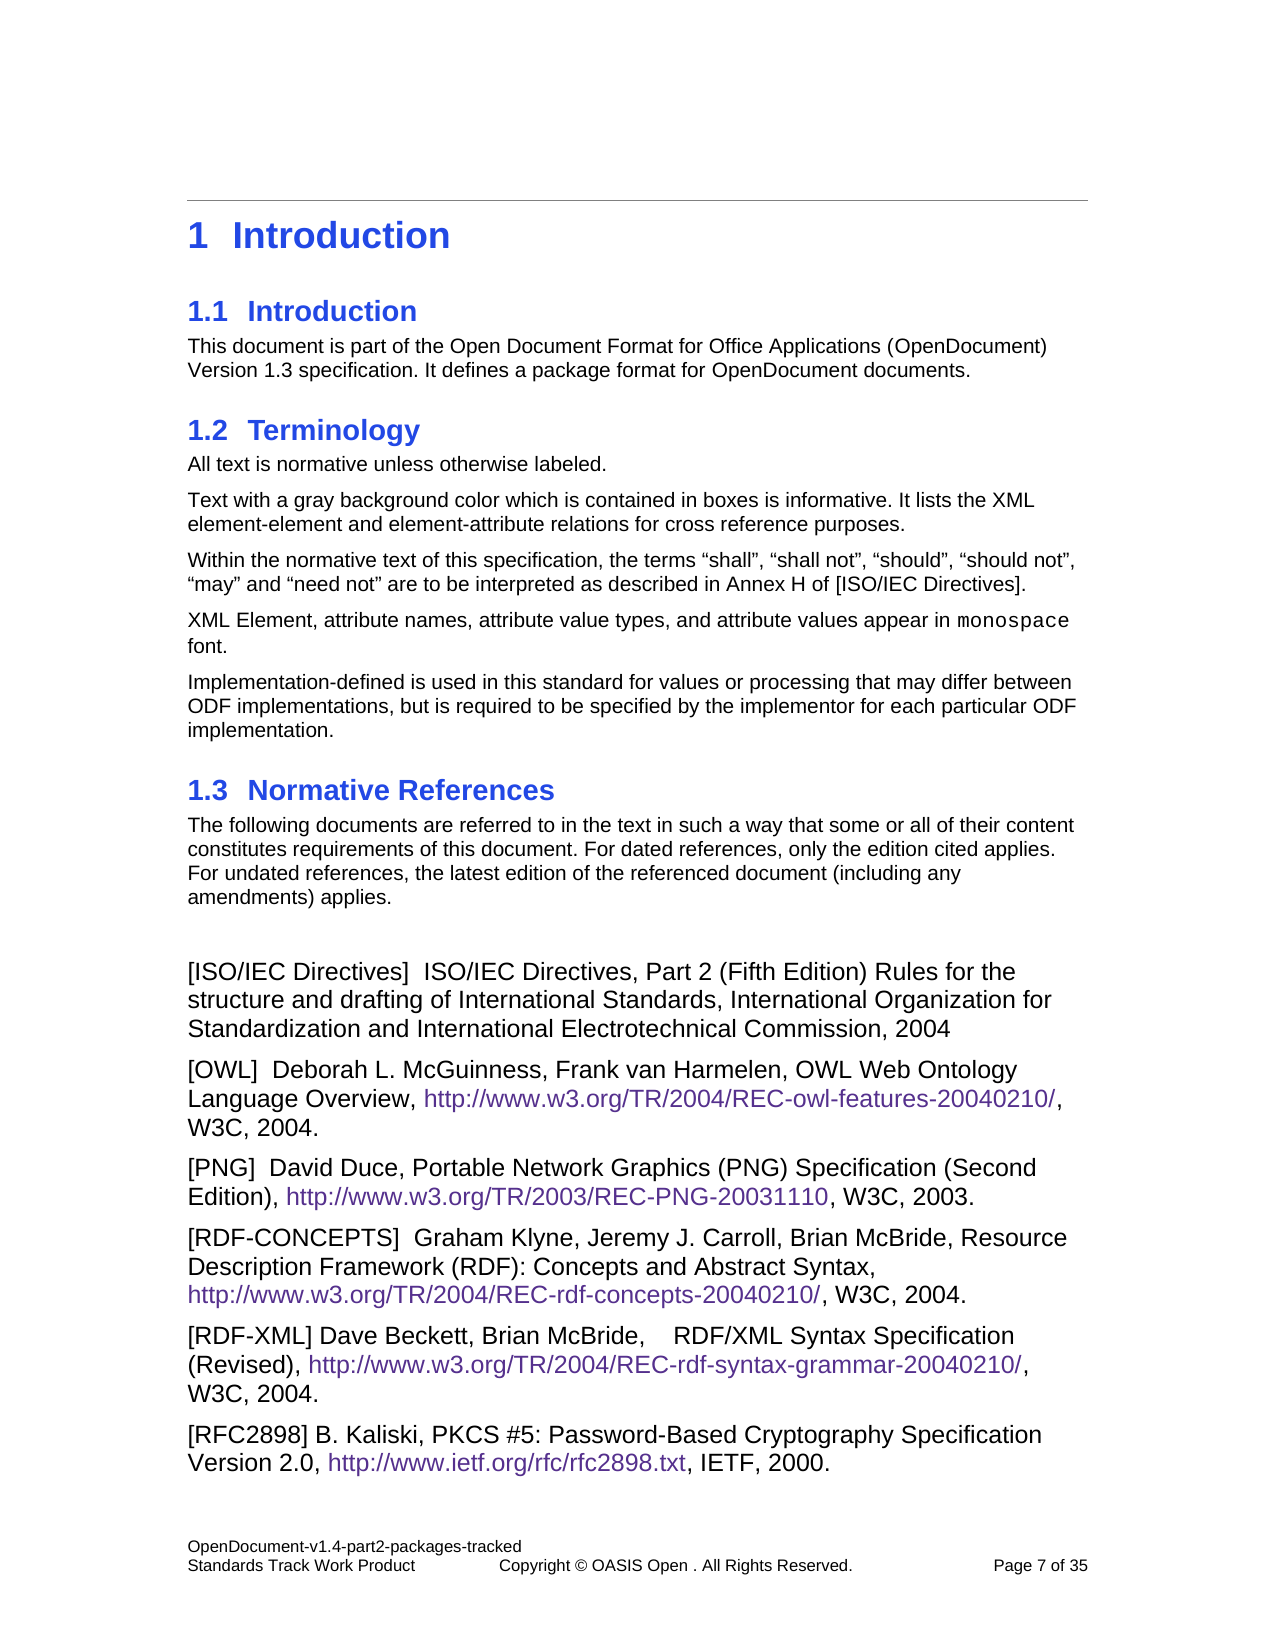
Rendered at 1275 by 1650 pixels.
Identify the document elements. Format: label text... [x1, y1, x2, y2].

text [RDF-CONCEPTS] Graham Klyne, Jeremy J. Carroll, Brian McBride, Resource Description Framework (RDF): Concepts and Abstract Syntax, http://www.w3.org/TR/2004/REC-rdf-concepts-20040210/, W3C, 2004. [187, 1223, 1088, 1309]
text All text is normative unless otherwise labeled. [187, 452, 1088, 476]
text [RFC2898] B. Kaliski, PKCS #5: Password-Based Cryptography Specification Version 2.0, http://www.ietf.org/rfc/rfc2898.txt, IETF, 2000. [187, 1419, 1088, 1477]
text Within the normative text of this specification, the terms “shall”, “shall not”, “should”, “should not”, “may” and “need not” are to be interpreted as described in Annex H of [ISO/IEC Directives]. [187, 548, 1088, 596]
text Text with a gray background color which is contained in boxes is informative. It lists the XML element-element and element-attribute relations for cross reference purposes. [187, 488, 1088, 536]
text The following documents are referred to in the text in such a way that some or all of their content constitutes requirements of this document. For dated references, only the edition cited applies. For undated references, the latest edition of the referenced document (including any amendments) applies. [187, 813, 1088, 908]
text Implementation-defined is used in this standard for values or processing that may differ between ODF implementations, but is required to be specified by the implementor for each particular ODF implementation. [187, 670, 1088, 742]
text [PNG] David Duce, Portable Network Graphics (PNG) Specification (Second Edition), http://www.w3.org/TR/2003/REC-PNG-20031110, W3C, 2003. [187, 1153, 1088, 1211]
text [ISO/IEC Directives] ISO/IEC Directives, Part 2 (Fifth Edition) Rules for the structure and drafting of International Standards, International Organization for Standardization and International Electrotechnical Commission, 2004 [187, 957, 1088, 1043]
subtitle Terminology [187, 413, 1088, 446]
text [RDF-XML] Dave Beckett, Brian McBride, RDF/XML Syntax Specification (Revised), http://www.w3.org/TR/2004/REC-rdf-syntax-grammar-20040210/, W3C, 2004. [187, 1321, 1088, 1407]
text XML Element, attribute names, attribute value types, and attribute values appear in monospace font. [187, 608, 1088, 658]
text [OWL] Deborah L. McGuinness, Frank van Harmelen, OWL Web Ontology Language Overview, http://www.w3.org/TR/2004/REC-owl-features-20040210/, W3C, 2004. [187, 1055, 1088, 1141]
subtitle Introduction [187, 294, 1088, 328]
subtitle Normative References [187, 773, 1088, 807]
text This document is part of the Open Document Format for Office Applications (OpenDocument) Version 1.3 specification. It defines a package format for OpenDocument documents. [187, 334, 1088, 382]
subtitle Introduction [187, 201, 1088, 257]
